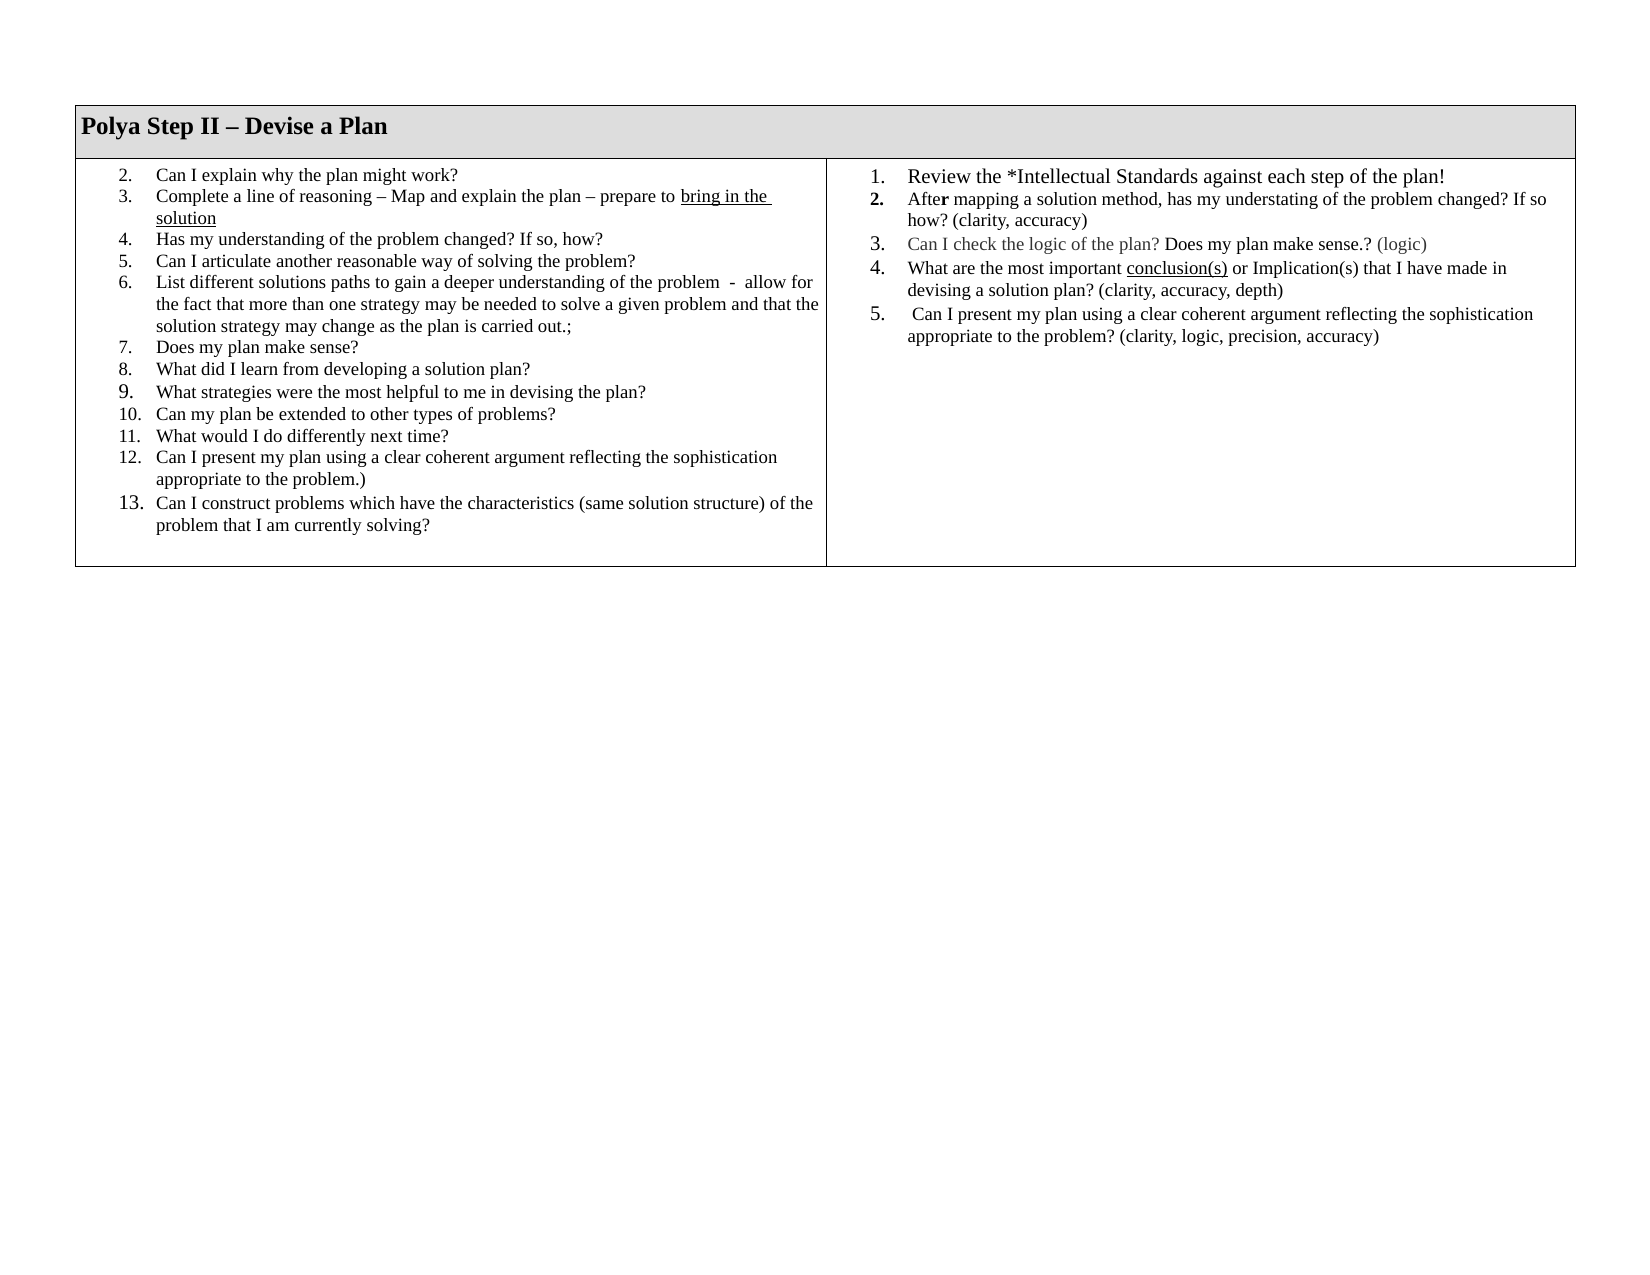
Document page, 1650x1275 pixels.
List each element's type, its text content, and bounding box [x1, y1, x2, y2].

table_cell Questions to assist in applying intellectual standards Review the *Intellectual Standards against each step of the plan! After mapping a solution method, has my understating of the problem changed? If so how? (clarity, accuracy) Can I check the logic of the plan? Does my plan make sense.? (logic) What are the most important conclusion(s) or Implication(s) that I have made in devising a solution plan? (clarity, accuracy, depth) Can I present my plan using a clear coherent argument reflecting the sophistication appropriate to the problem? (clarity, logic, precision, accuracy) [827, 159, 1575, 566]
table_cell Should I consider an auxiliary problem solution plan, accessible, then rewrite plan? Can I explain why the plan might work? Complete a line of reasoning – Map and explain the plan – prepare to bring in the solution Has my understanding of the problem changed? If so, how? Can I articulate another reasonable way of solving the problem? List different solutions paths to gain a deeper understanding of the problem - allow for the fact that more than one strategy may be needed to solve a given problem and that the solution strategy may change as the plan is carried out.; Does my plan make sense? What did I learn from developing a solution plan? What strategies were the most helpful to me in devising the plan? Can my plan be extended to other types of problems? What would I do differently next time? Can I present my plan using a clear coherent argument reflecting the sophistication appropriate to the problem.) Can I construct problems which have the characteristics (same solution structure) of the problem that I am currently solving? [76, 159, 826, 566]
table_header Polya Step II – Devise a Plan [76, 106, 1575, 158]
